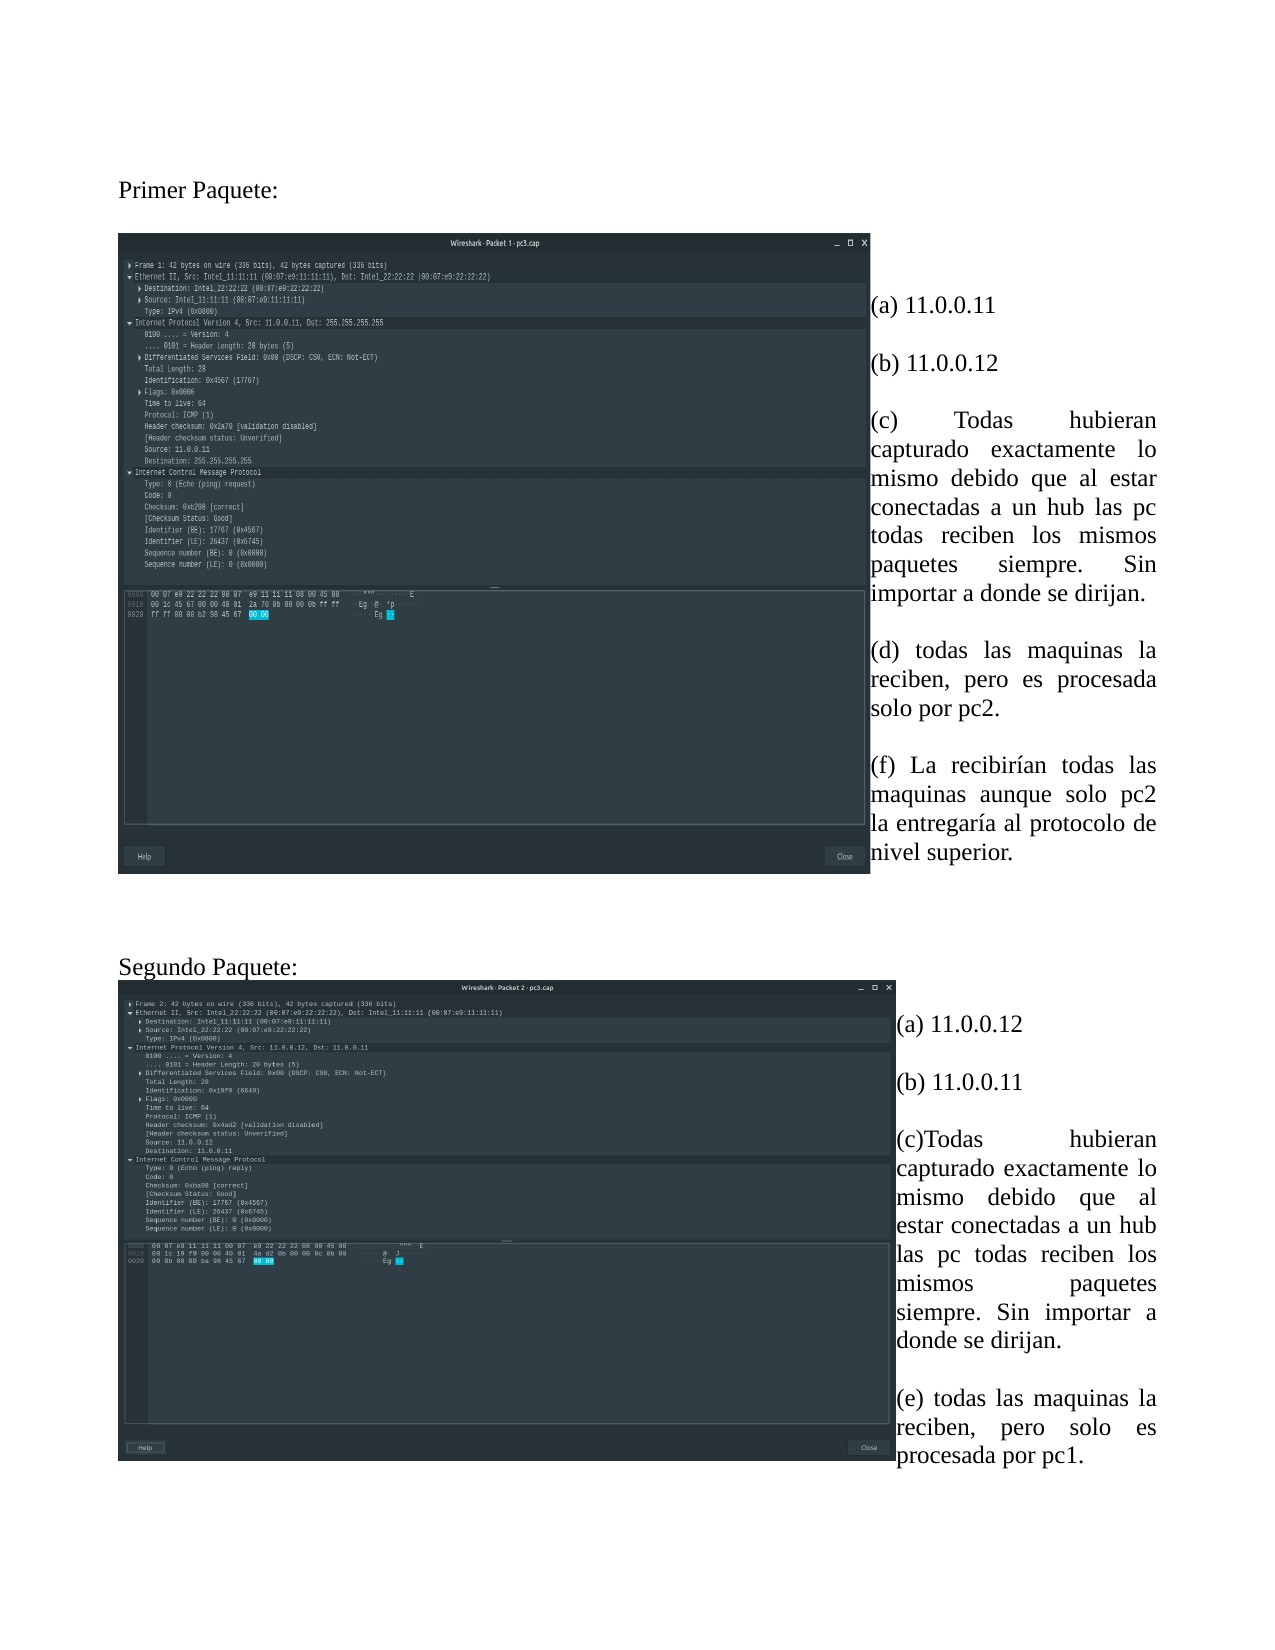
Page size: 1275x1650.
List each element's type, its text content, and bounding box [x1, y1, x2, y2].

text (e) todas las maquinas la reciben, pero solo es procesada por pc1. [118, 1383, 1157, 1469]
text Primer Paquete: [118, 176, 1157, 204]
text Segundo Paquete: [118, 952, 1157, 981]
text (f) La recibirían todas las maquinas aunque solo pc2 la entregaría al protocolo de nivel superior. [871, 751, 1157, 866]
text (a) 11.0.0.12 [896, 1009, 1157, 1038]
text (a) 11.0.0.11 [871, 291, 1157, 319]
picture [118, 980, 896, 1461]
picture [118, 233, 871, 874]
text (c)Todas hubieran capturado exactamente lo mismo debido que al estar conectadas a un hub las pc todas reciben los mismos paquetes siempre. Sin importar a donde se dirijan. [896, 1124, 1157, 1354]
text (d) todas las maquinas la reciben, pero es procesada solo por pc2. [871, 636, 1157, 722]
text (b) 11.0.0.11 [896, 1067, 1157, 1096]
text (b) 11.0.0.12 [871, 348, 1157, 377]
text (c) Todas hubieran capturado exactamente lo mismo debido que al estar conectadas a un hub las pc todas reciben los mismos paquetes siempre. Sin importar a donde se dirijan. [871, 406, 1157, 607]
